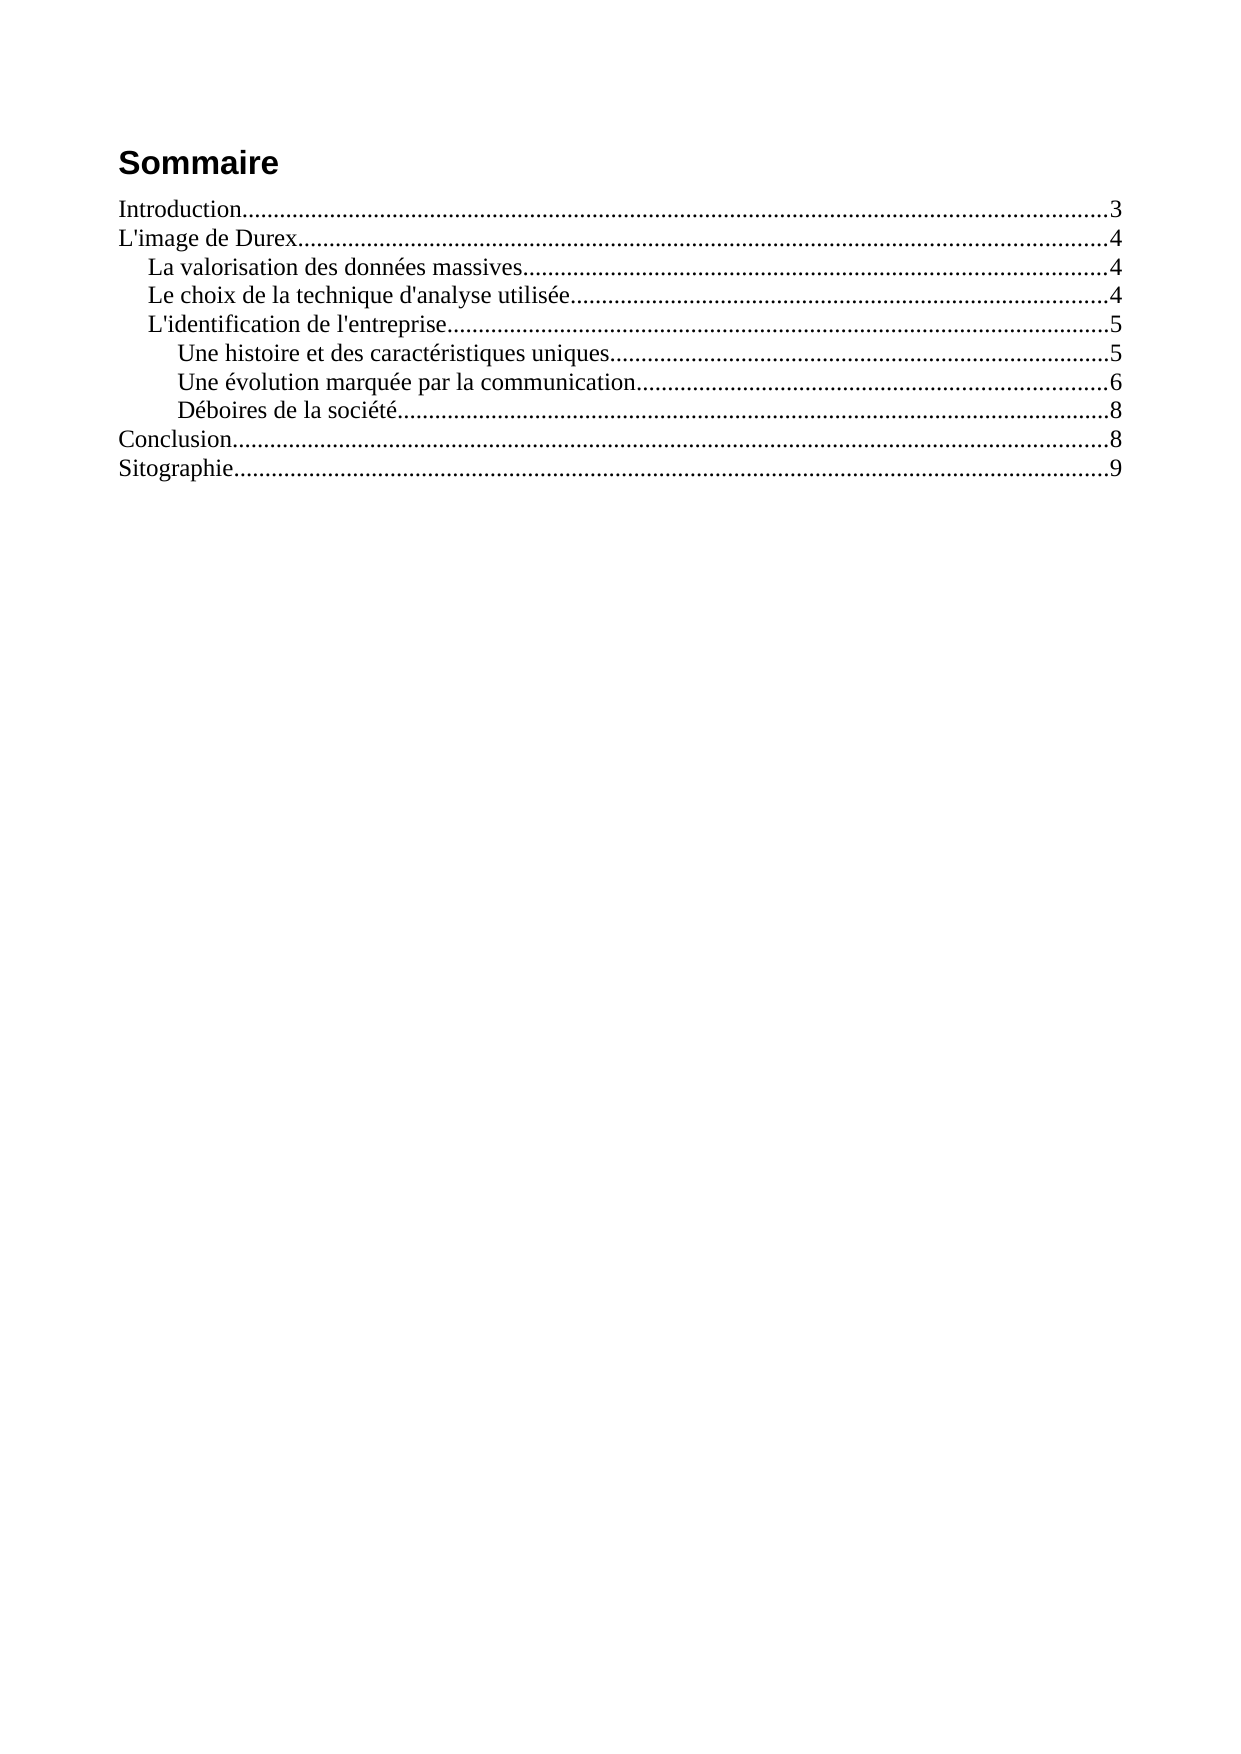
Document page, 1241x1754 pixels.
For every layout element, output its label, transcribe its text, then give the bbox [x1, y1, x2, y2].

text L'image de Durex 4 [118, 223, 1122, 252]
text L'identification de l'entreprise 5 [148, 309, 1122, 338]
subtitle Sommaire [118, 143, 1122, 182]
text Déboires de la société 8 [177, 395, 1122, 424]
text Une histoire et des caractéristiques uniques 5 [177, 338, 1122, 367]
text Une évolution marquée par la communication 6 [177, 367, 1122, 395]
text La valorisation des données massives 4 [148, 252, 1122, 280]
text Introduction 3 [118, 194, 1122, 223]
text Conclusion 8 [118, 424, 1122, 453]
text Le choix de la technique d'analyse utilisée 4 [148, 280, 1122, 309]
text Sitographie 9 [118, 453, 1122, 482]
